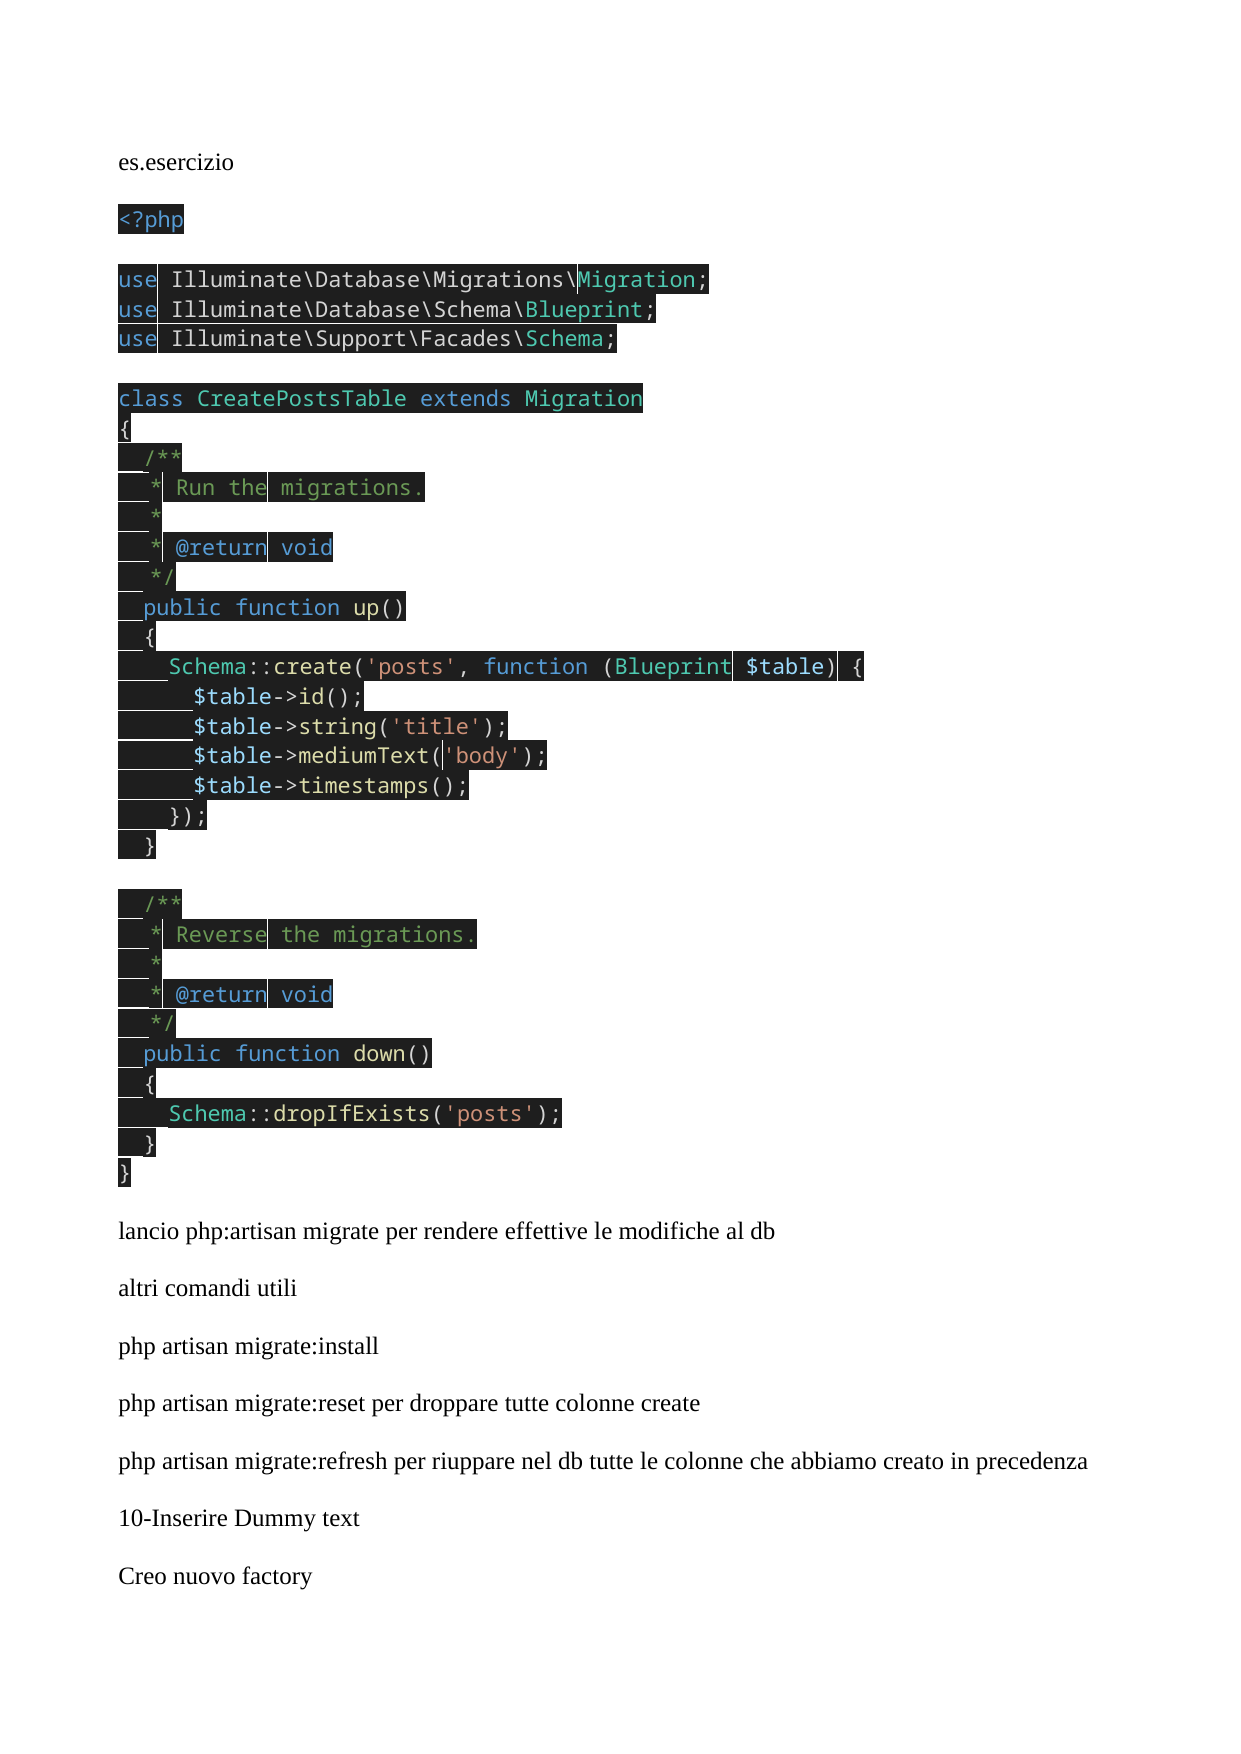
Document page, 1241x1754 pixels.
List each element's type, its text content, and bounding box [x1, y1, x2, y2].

text <?php [118, 204, 1122, 234]
text * [118, 502, 1122, 532]
text } [118, 1157, 1122, 1187]
text Creo nuovo factory [118, 1561, 1122, 1590]
text public function up() [118, 591, 1122, 621]
text $table->id(); [118, 681, 1122, 711]
text */ [118, 1008, 1122, 1038]
text $table->timestamps(); [118, 770, 1122, 800]
text } [118, 830, 1122, 859]
text * @return void [118, 532, 1122, 562]
text */ [118, 562, 1122, 591]
text altri comandi utili [118, 1273, 1122, 1302]
text class CreatePostsTable extends Migration [118, 383, 1122, 413]
text $table->mediumText('body'); [118, 740, 1122, 770]
text * @return void [118, 979, 1122, 1008]
text php artisan migrate:refresh per riuppare nel db tutte le colonne che abbiamo creato in precedenza [118, 1446, 1122, 1475]
text php artisan migrate:install [118, 1331, 1122, 1360]
text php artisan migrate:reset per droppare tutte colonne create [118, 1388, 1122, 1417]
text /** [118, 442, 1122, 472]
text es.esercizio [118, 147, 1122, 176]
text * [118, 949, 1122, 979]
text public function down() [118, 1038, 1122, 1068]
text Schema::create('posts', function (Blueprint $table) { [118, 651, 1122, 681]
text $table->string('title'); [118, 711, 1122, 740]
text * Reverse the migrations. [118, 919, 1122, 949]
text { [118, 621, 1122, 651]
text use Illuminate\Support\Facades\Schema; [118, 323, 1122, 353]
text use Illuminate\Database\Schema\Blueprint; [118, 294, 1122, 323]
text Schema::dropIfExists('posts'); [118, 1098, 1122, 1128]
text use Illuminate\Database\Migrations\Migration; [118, 264, 1122, 294]
text }); [118, 800, 1122, 830]
text { [118, 413, 1122, 442]
text { [118, 1068, 1122, 1098]
text * Run the migrations. [118, 472, 1122, 502]
text } [118, 1128, 1122, 1157]
text /** [118, 889, 1122, 919]
text lancio php:artisan migrate per rendere effettive le modifiche al db [118, 1216, 1122, 1245]
text 10-Inserire Dummy text [118, 1503, 1122, 1532]
